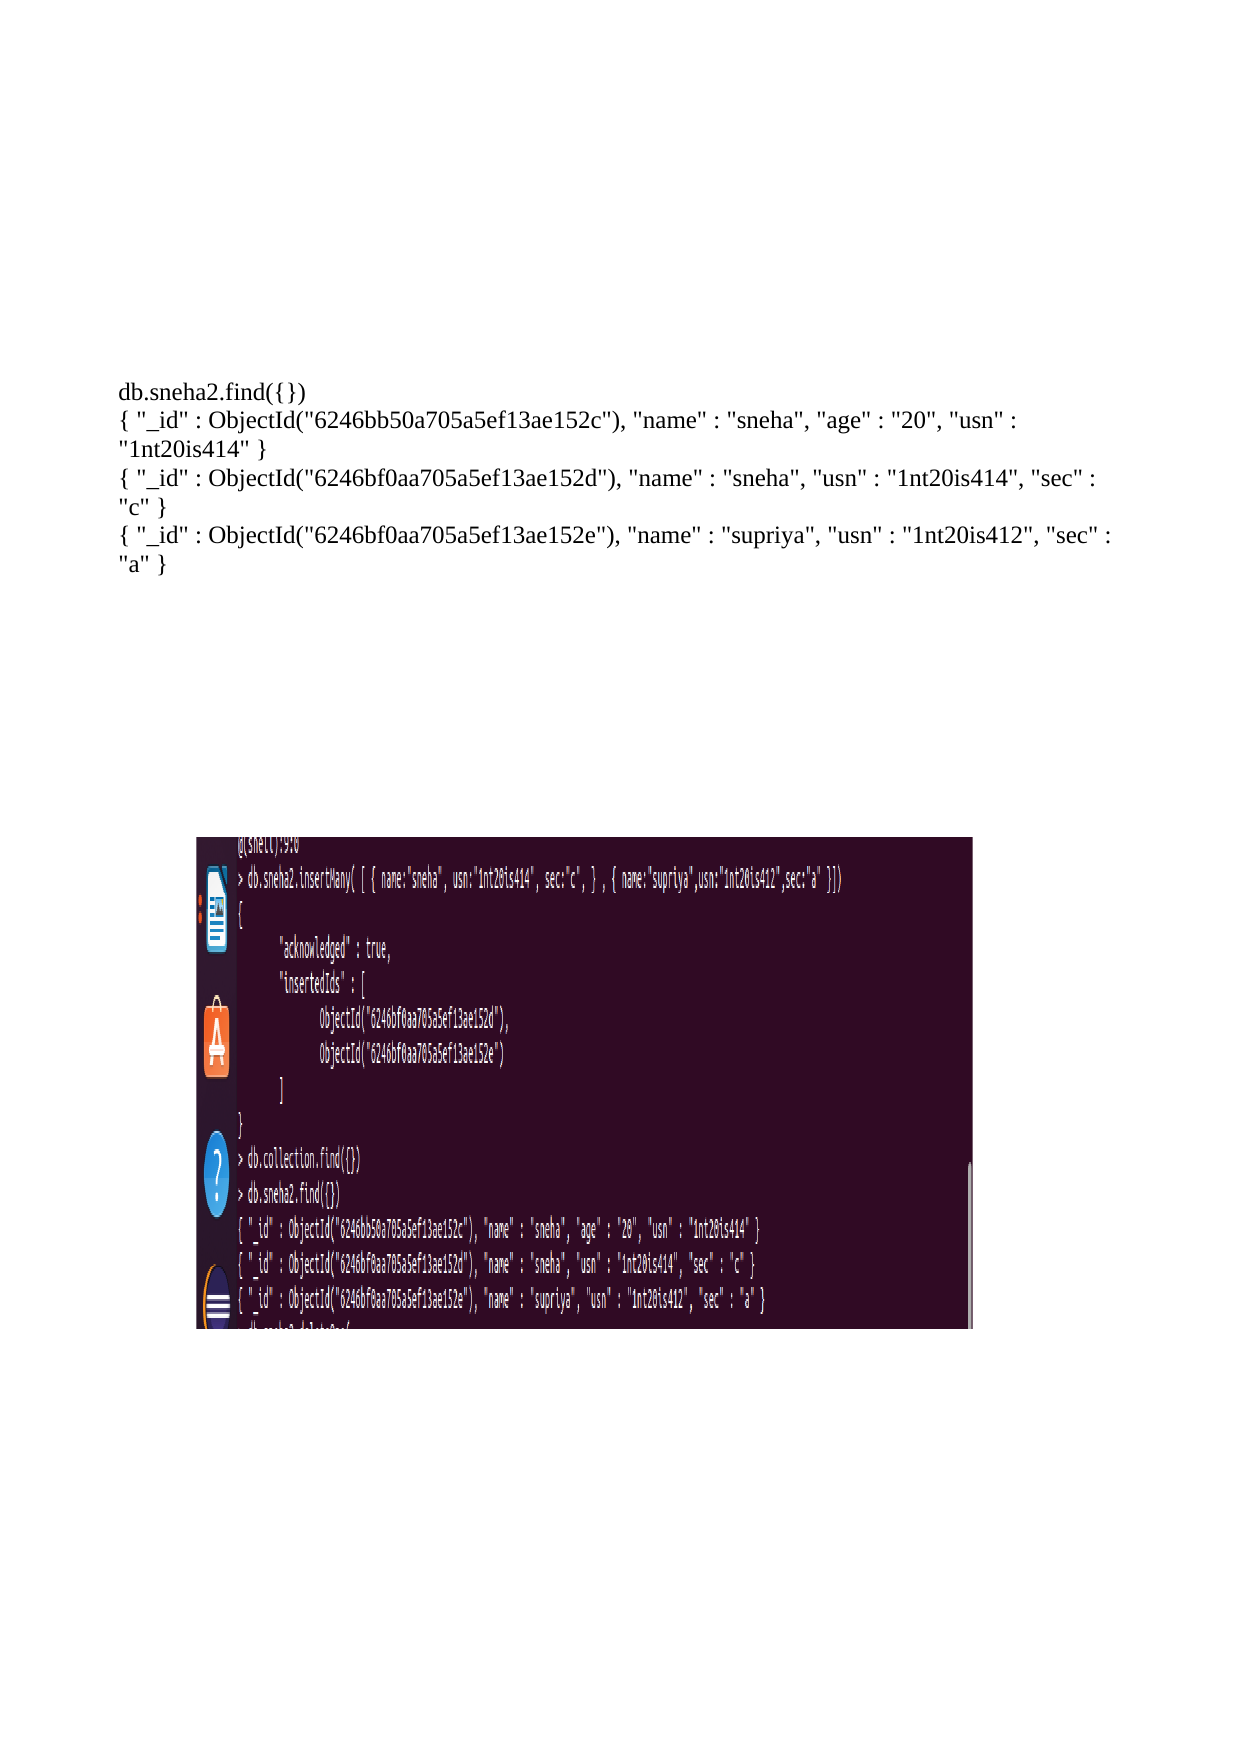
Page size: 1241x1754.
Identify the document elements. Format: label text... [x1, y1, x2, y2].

text db.sneha2.find({}) [118, 377, 1122, 406]
text { "_id" : ObjectId("6246bf0aa705a5ef13ae152e"), "name" : "supriya", "usn" : "1nt20is412", "sec" : "a" } [118, 521, 1122, 578]
text { "_id" : ObjectId("6246bb50a705a5ef13ae152c"), "name" : "sneha", "age" : "20", "usn" : "1nt20is414" } [118, 406, 1122, 463]
text { "_id" : ObjectId("6246bf0aa705a5ef13ae152d"), "name" : "sneha", "usn" : "1nt20is414", "sec" : "c" } [118, 463, 1122, 521]
